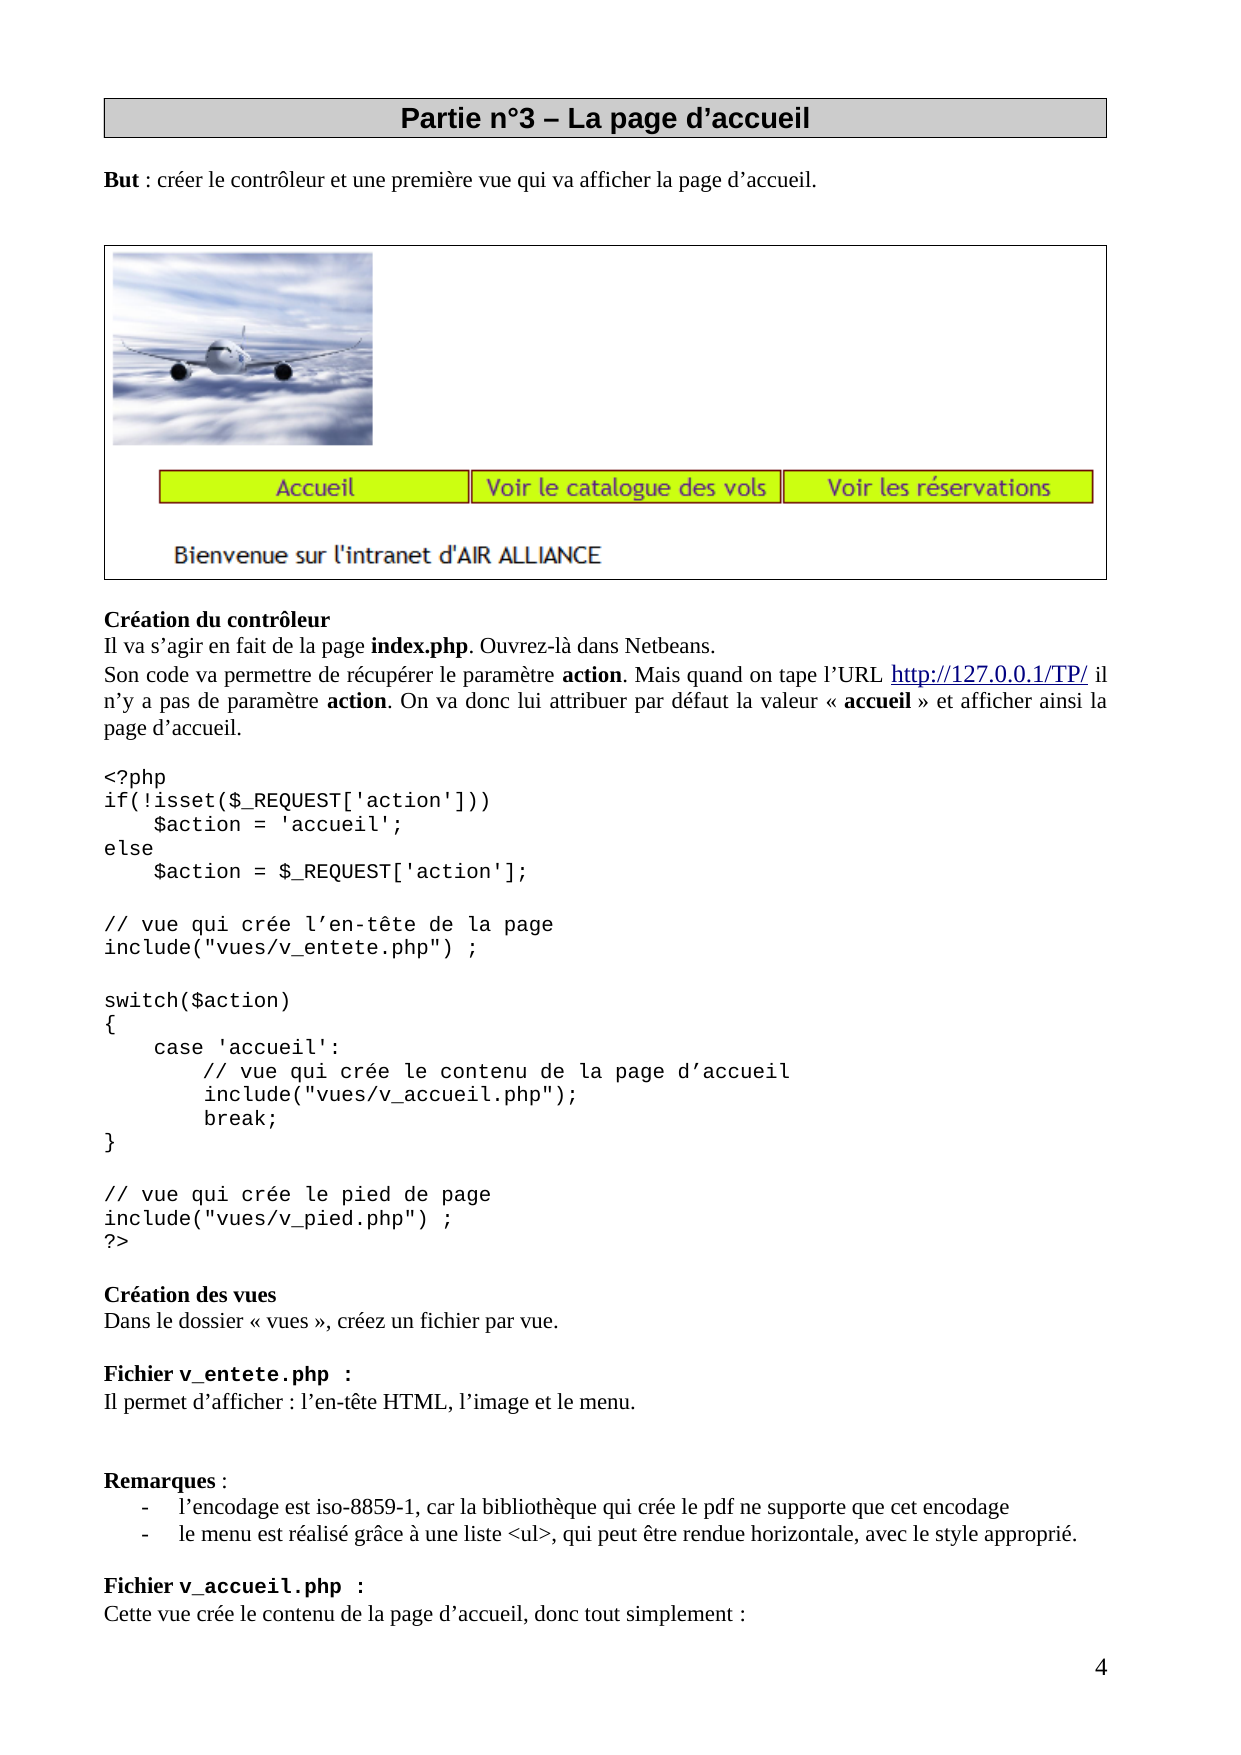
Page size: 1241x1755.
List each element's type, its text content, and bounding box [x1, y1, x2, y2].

list l’encodage est iso-8859-1, car la bibliothèque qui crée le pdf ne supporte que cet encodage [141, 1493, 1107, 1520]
text Il va s’agir en fait de la page index.php. Ouvrez-là dans Netbeans. [103, 632, 1107, 659]
text Il permet d’afficher : l’en-tête HTML, l’image et le menu. [103, 1388, 1107, 1414]
text <?php [103, 767, 1107, 790]
text include("vues/v_entete.php") ; [103, 937, 1107, 961]
text switch($action) [103, 990, 1107, 1013]
text // vue qui crée l’en-tête de la page [103, 914, 1107, 937]
text // vue qui crée le contenu de la page d’accueil [103, 1061, 1107, 1084]
text $action = $_REQUEST['action']; [103, 861, 1107, 885]
text Remarques : [103, 1467, 1107, 1493]
text include("vues/v_accueil.php"); [103, 1084, 1107, 1108]
text $action = 'accueil'; [103, 814, 1107, 838]
text } [103, 1132, 1107, 1155]
text Son code va permettre de récupérer le paramètre action. Mais quand on tape l’URL http://127.0.0.1/TP/ il n’y a pas de paramètre action. On va donc lui attribuer par défaut la valeur « accueil » et afficher ainsi la page d’accueil. [103, 659, 1107, 740]
text if(!isset($_REQUEST['action'])) [103, 790, 1107, 814]
list le menu est réalisé grâce à une liste <ul>, qui peut être rendue horizontale, avec le style approprié. [141, 1520, 1107, 1546]
text Fichier v_accueil.php : [103, 1572, 1107, 1600]
text else [103, 838, 1107, 861]
text // vue qui crée le pied de page [103, 1184, 1107, 1208]
subtitle Création des vues [103, 1281, 1107, 1308]
text include("vues/v_pied.php") ; [103, 1208, 1107, 1231]
text But : créer le contrôleur et une première vue qui va afficher la page d’accueil. [103, 166, 1107, 193]
subtitle Création du contrôleur [103, 606, 1107, 632]
text ?> [103, 1231, 1107, 1255]
text Fichier v_entete.php : [103, 1360, 1107, 1388]
text case 'accueil': [103, 1037, 1107, 1061]
subtitle Partie n°3 – La page d’accueil [105, 99, 1106, 137]
text Cette vue crée le contenu de la page d’accueil, donc tout simplement : [103, 1600, 1107, 1626]
text Dans le dossier « vues », créez un fichier par vue. [103, 1308, 1107, 1334]
text { [103, 1013, 1107, 1037]
text break; [103, 1108, 1107, 1132]
